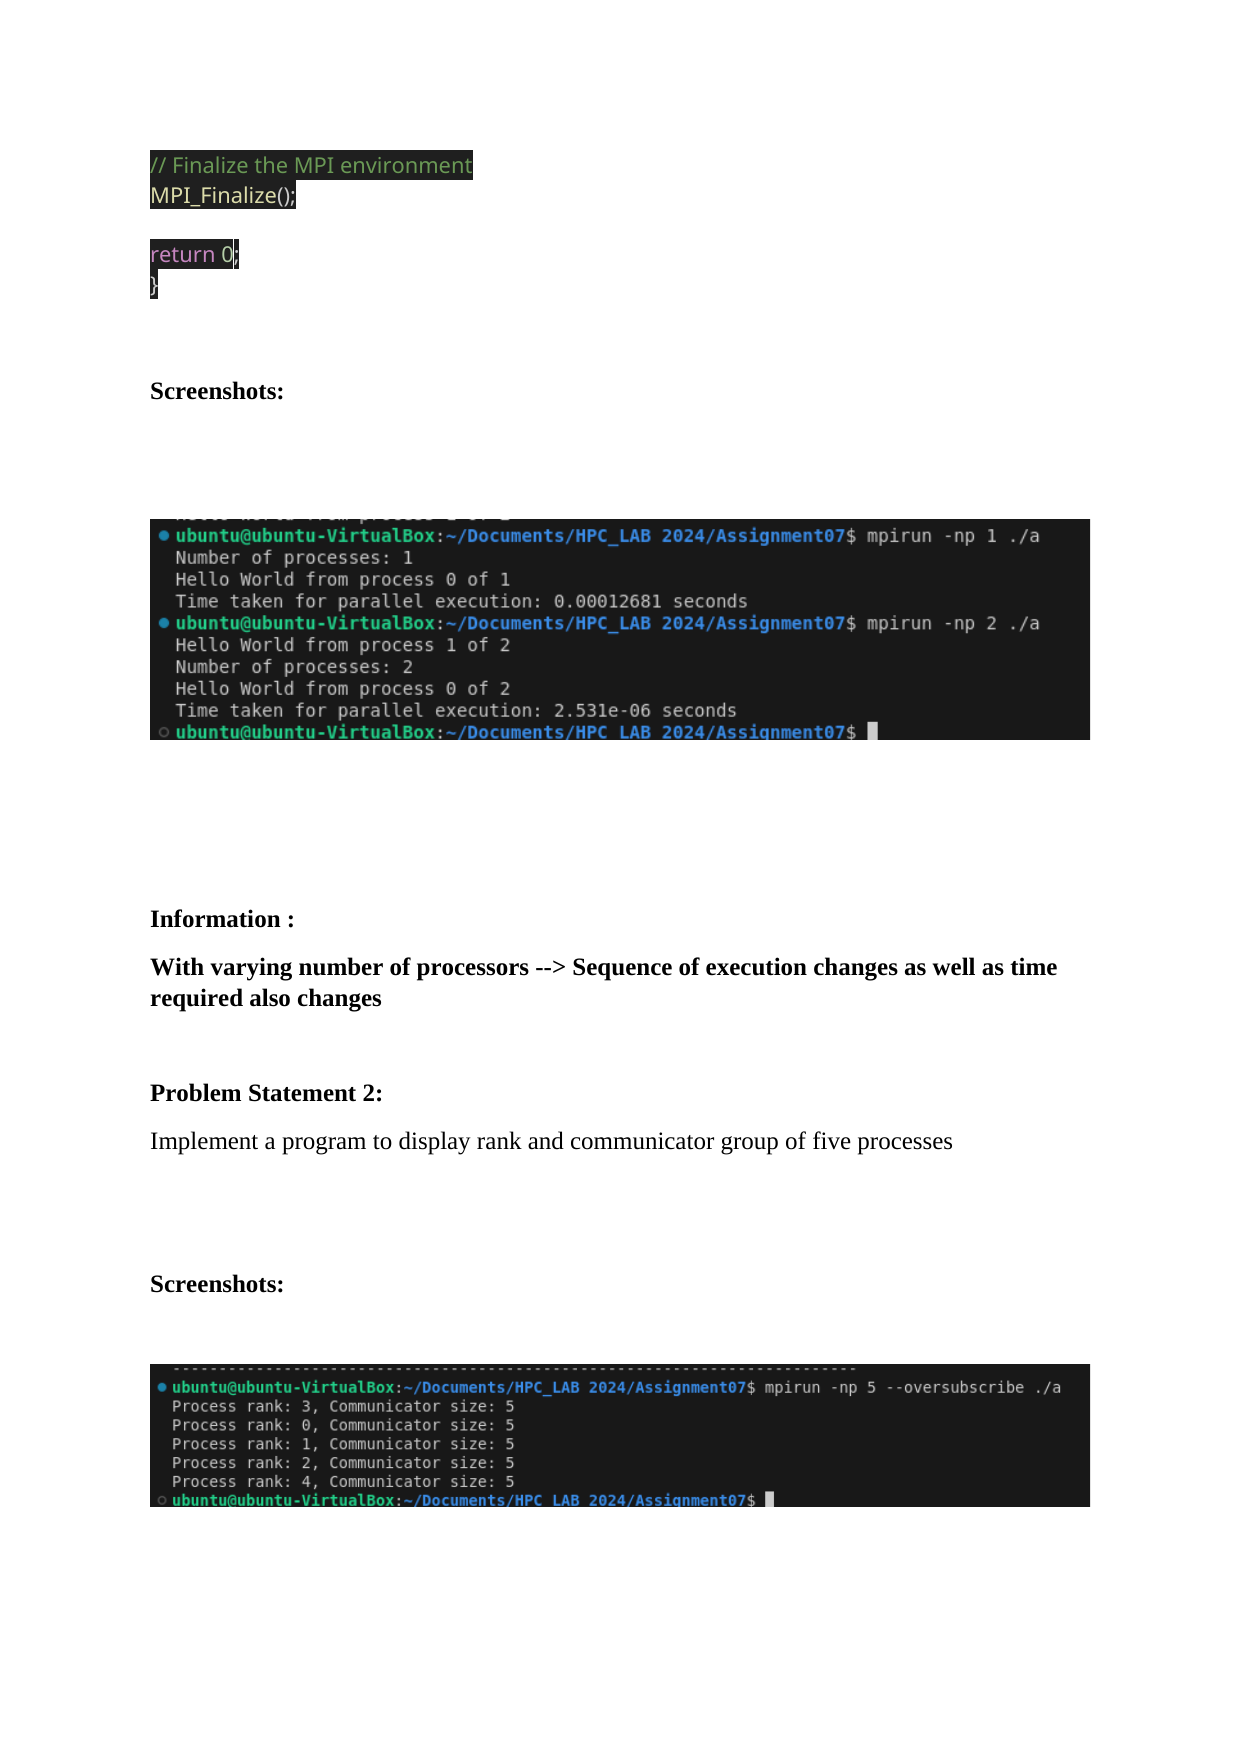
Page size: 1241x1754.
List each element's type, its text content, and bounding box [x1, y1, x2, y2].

picture [150, 519, 1091, 740]
text Problem Statement 2: [150, 1078, 1090, 1107]
text MPI_Finalize(); [150, 180, 1090, 209]
text Information : [150, 904, 1090, 933]
text Screenshots: [150, 376, 1090, 405]
text } [150, 269, 1090, 299]
text Screenshots: [150, 1269, 1090, 1298]
text With varying number of processors --> Sequence of execution changes as well as time required also changes [150, 952, 1090, 1012]
text Implement a program to display rank and communicator group of five processes [150, 1126, 1090, 1155]
text return 0; [150, 239, 1090, 269]
picture [150, 1364, 1091, 1507]
text // Finalize the MPI environment [150, 150, 1090, 180]
